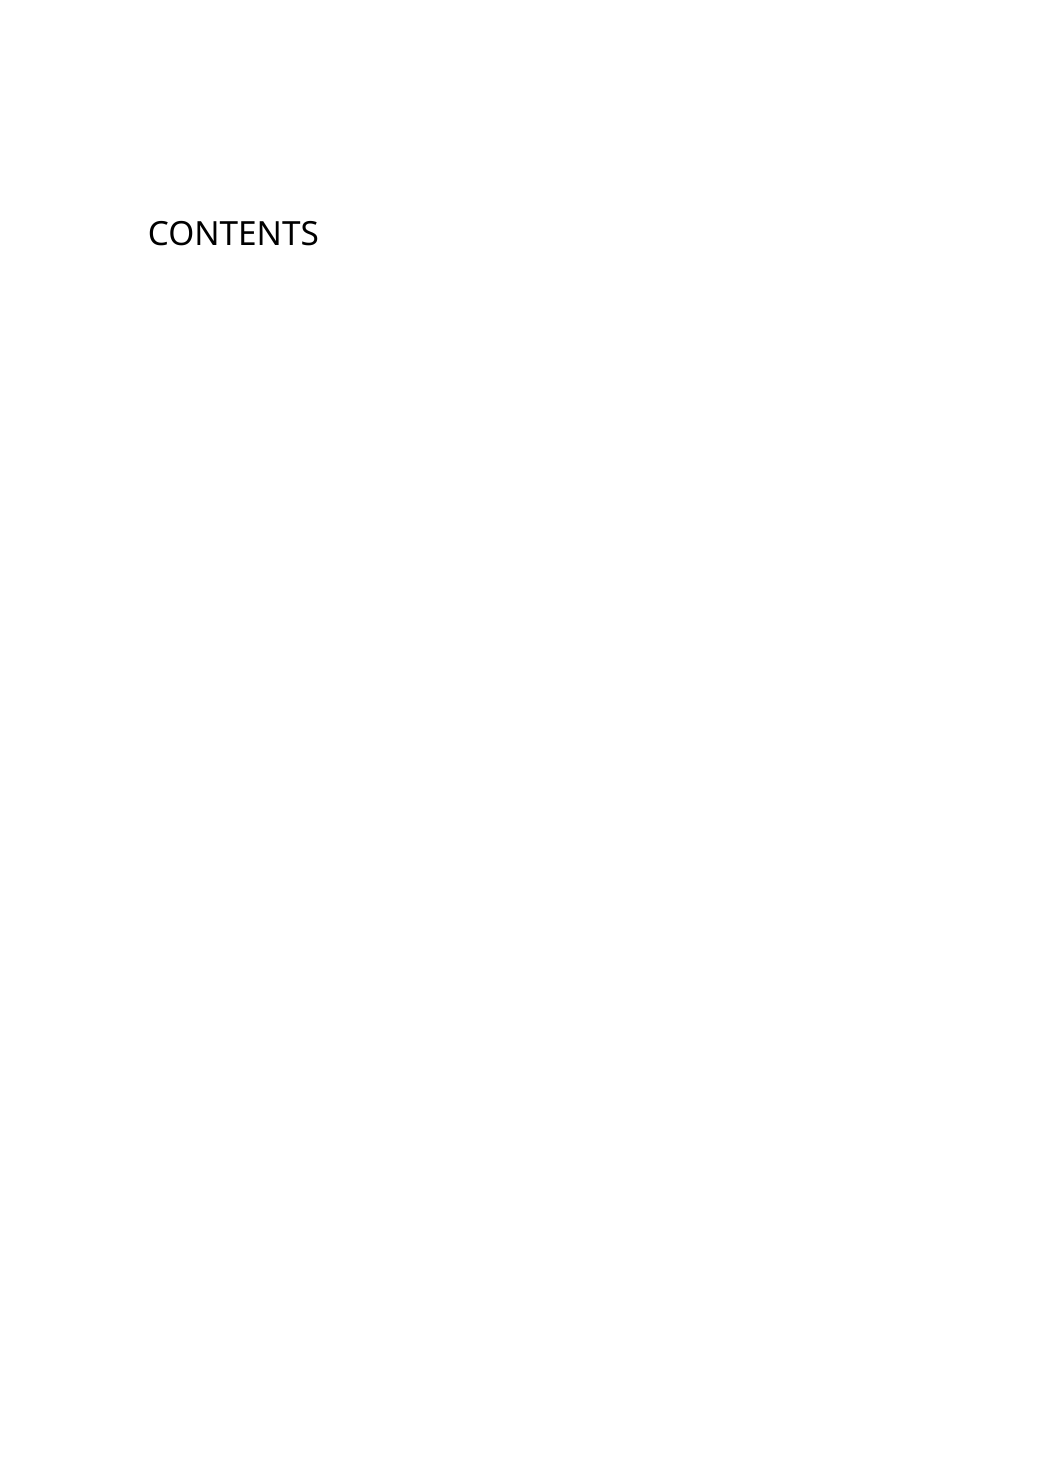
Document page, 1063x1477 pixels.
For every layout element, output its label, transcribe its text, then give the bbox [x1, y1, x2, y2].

subtitle Contents [148, 209, 915, 255]
